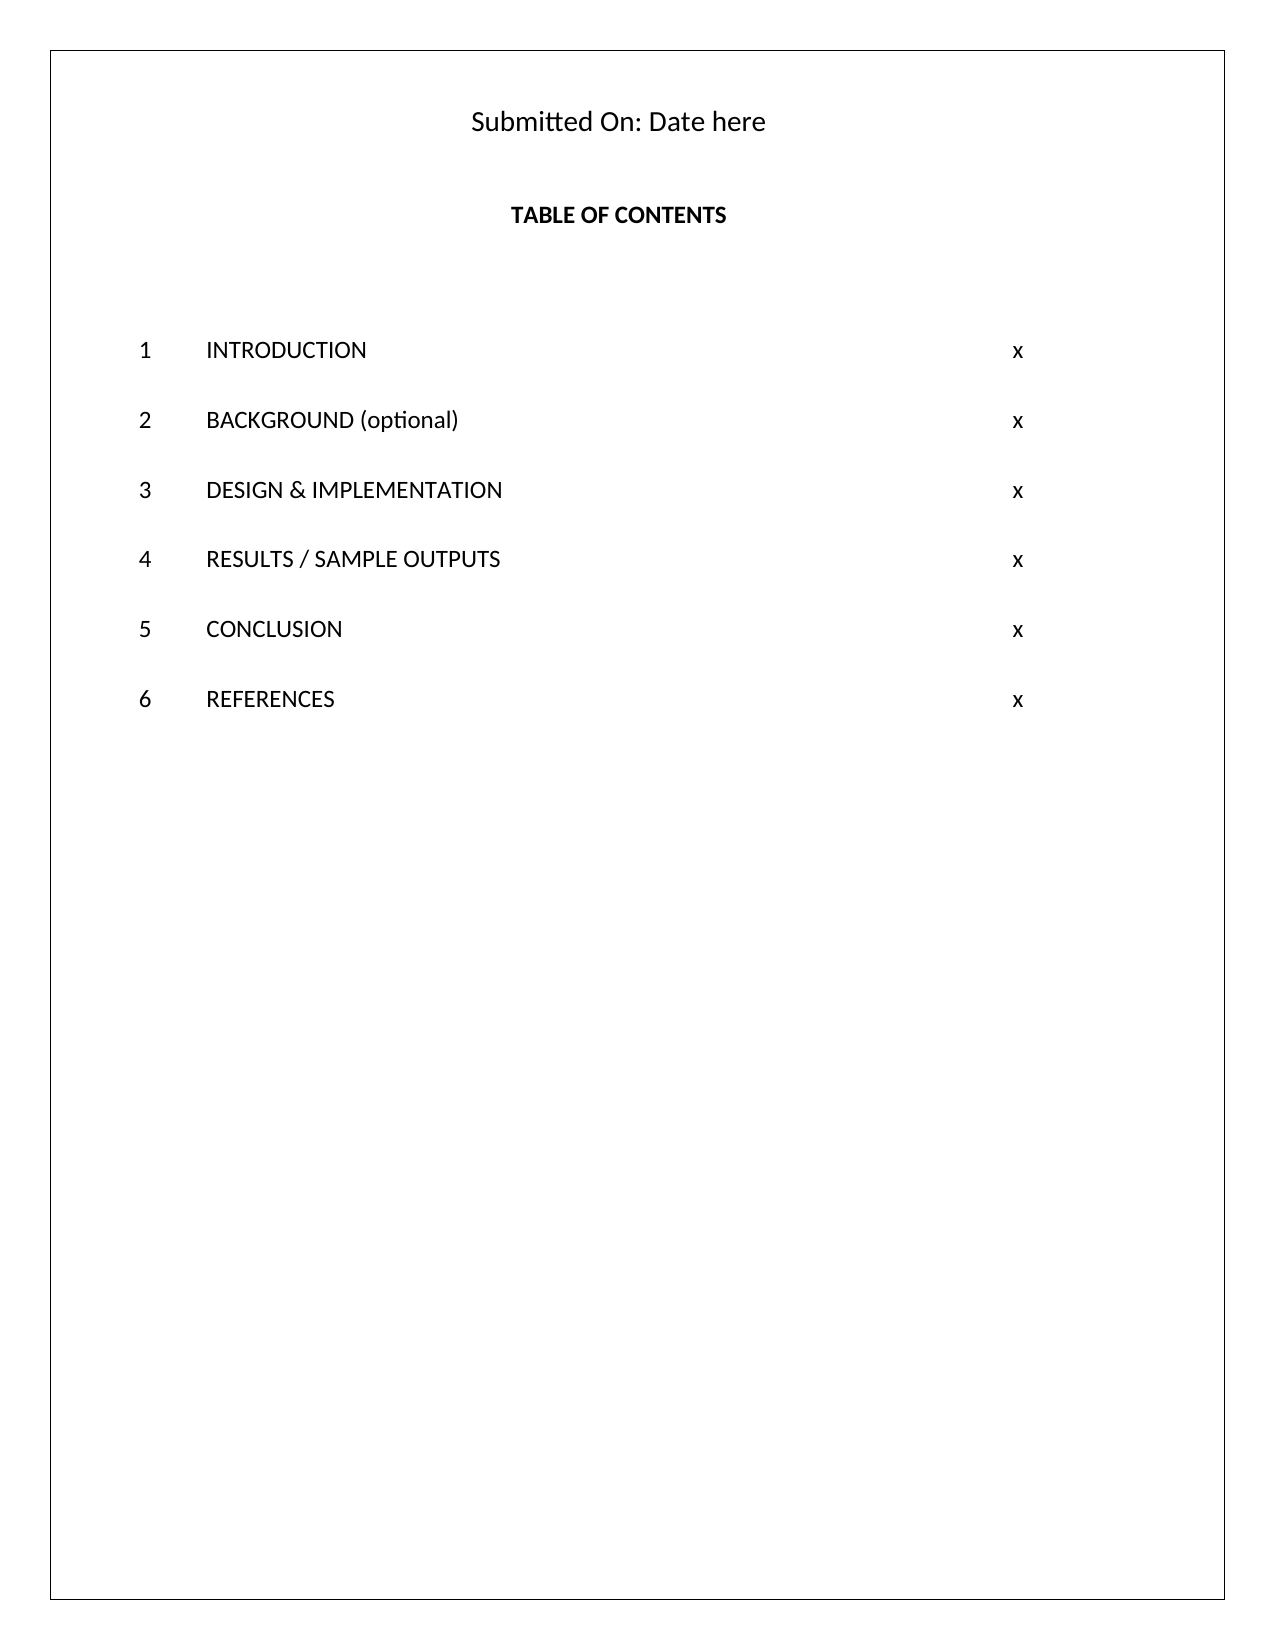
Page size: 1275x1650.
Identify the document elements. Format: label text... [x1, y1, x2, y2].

table_cell x [986, 671, 1099, 741]
text Submitted On: Date here [112, 103, 1125, 139]
table_cell 5 [113, 601, 180, 671]
table_cell x [986, 392, 1099, 461]
table_cell RESULTS / SAMPLE OUTPUTS [180, 531, 986, 601]
table_cell x [986, 461, 1099, 531]
table_cell 2 [113, 392, 180, 461]
table_cell REFERENCES [180, 671, 986, 741]
table_header 1 [113, 322, 180, 392]
table_cell CONCLUSION [180, 601, 986, 671]
table_header x [986, 322, 1099, 392]
table_cell x [986, 601, 1099, 671]
table_cell x [986, 531, 1099, 601]
text TABLE OF CONTENTS [112, 200, 1125, 230]
table_cell 3 [113, 461, 180, 531]
table_cell BACKGROUND (optional) [180, 392, 986, 461]
table_cell 6 [113, 671, 180, 741]
table_cell DESIGN & IMPLEMENTATION [180, 461, 986, 531]
table_cell 4 [113, 531, 180, 601]
table_header INTRODUCTION [180, 322, 986, 392]
